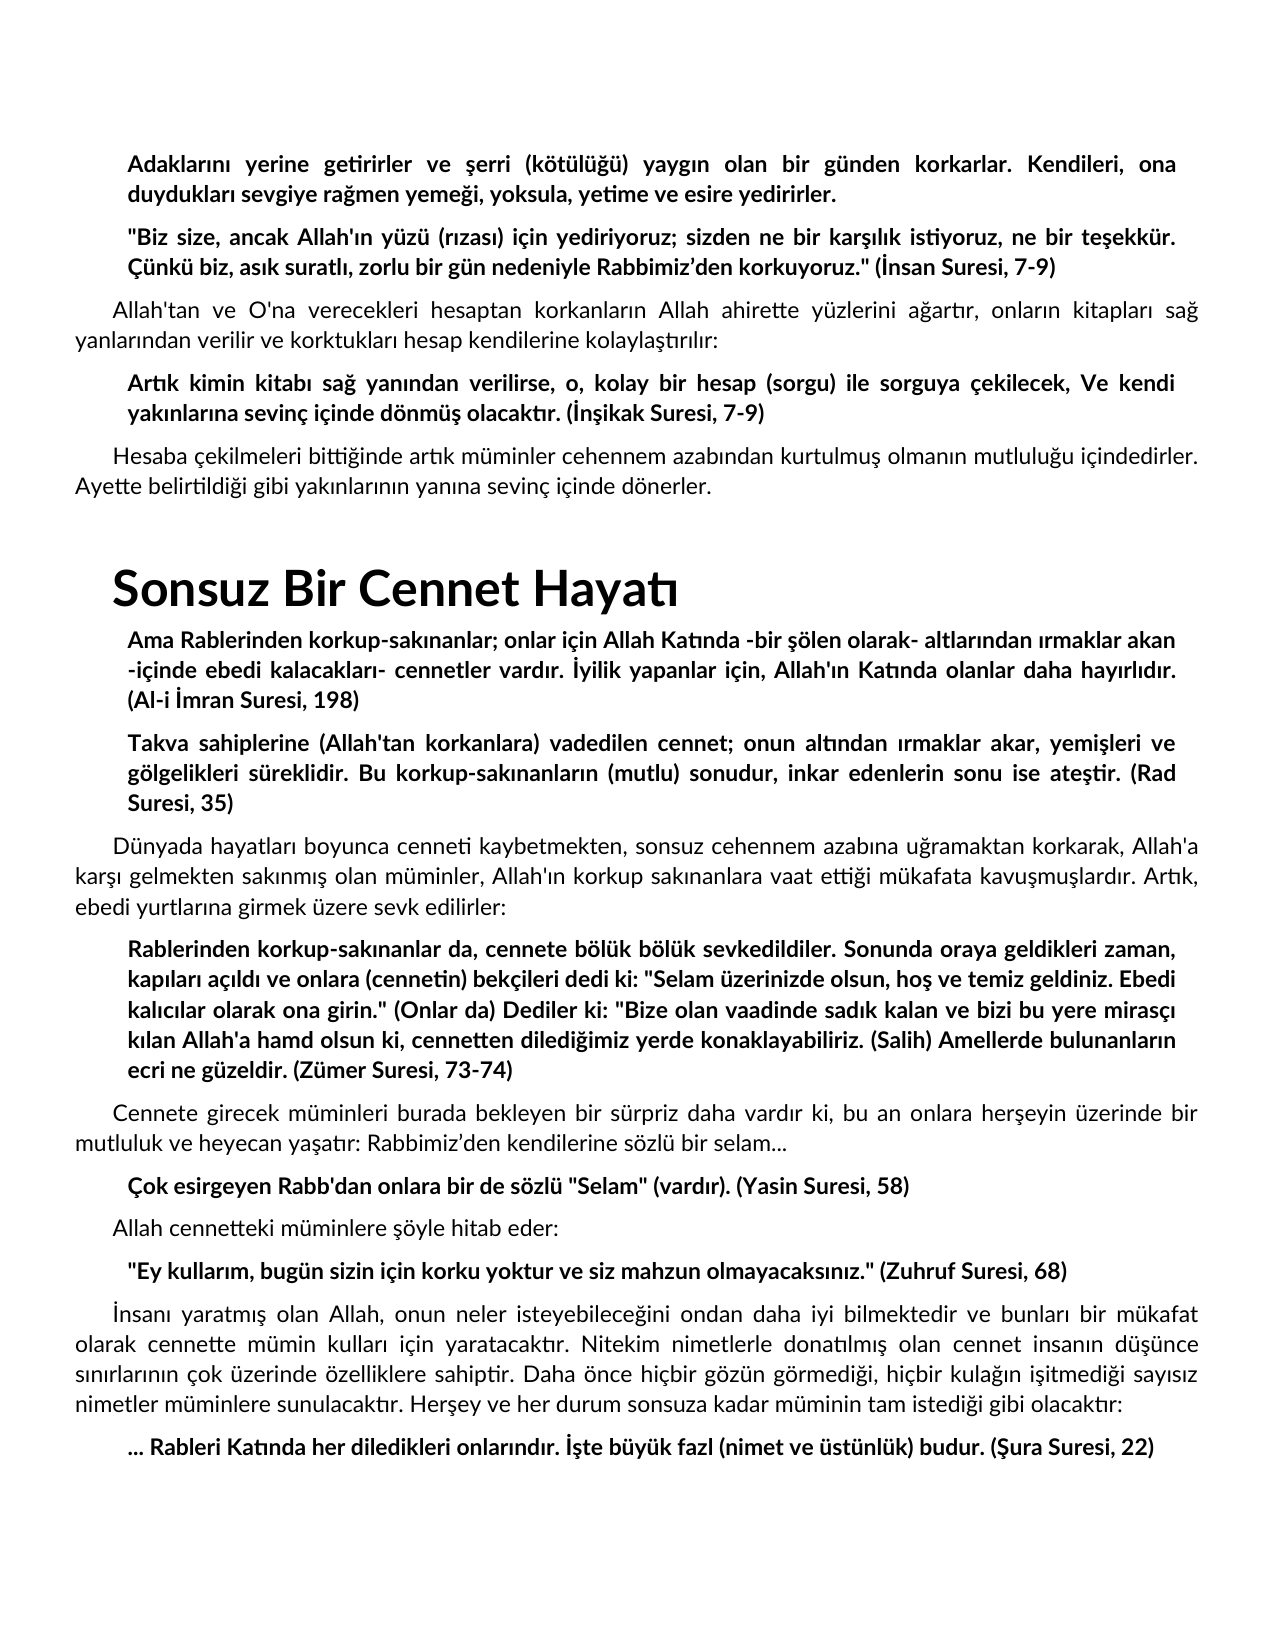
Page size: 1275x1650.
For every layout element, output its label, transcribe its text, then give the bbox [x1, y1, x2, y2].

text İnsanı yaratmış olan Allah, onun neler isteyebileceğini ondan daha iyi bilmektedir ve bunları bir mükafat olarak cennette mümin kulları için yaratacaktır. Nitekim nimetlerle donatılmış olan cennet insanın düşünce sınırlarının çok üzerinde özelliklere sahiptir. Daha önce hiçbir gözün görmediği, hiçbir kulağın işitmediği sayısız nimetler müminlere sunulacaktır. Herşey ve her durum sonsuza kadar müminin tam istediği gibi olacaktır: [75, 1299, 1200, 1418]
text Artık kimin kitabı sağ yanından verilirse, o, kolay bir hesap (sorgu) ile sorguya çekilecek, Ve kendi yakınlarına sevinç içinde dönmüş olacaktır. (İnşikak Suresi, 7-9) [127, 369, 1177, 426]
text Allah cennetteki müminlere şöyle hitab eder: [75, 1214, 1200, 1242]
text "Ey kullarım, bugün sizin için korku yoktur ve siz mahzun olmayacaksınız." (Zuhruf Suresi, 68) [127, 1257, 1177, 1284]
text Dünyada hayatları boyunca cenneti kaybetmekten, sonsuz cehennem azabına uğramaktan korkarak, Allah'a karşı gelmekten sakınmış olan müminler, Allah'ın korkup sakınanlara vaat ettiği mükafata kavuşmuşlardır. Artık, ebedi yurtlarına girmek üzere sevk edilirler: [75, 832, 1200, 920]
text Cennete girecek müminleri burada bekleyen bir sürpriz daha vardır ki, bu an onlara herşeyin üzerinde bir mutluluk ve heyecan yaşatır: Rabbimiz’den kendilerine sözlü bir selam... [75, 1098, 1200, 1156]
text Rablerinden korkup-sakınanlar da, cennete bölük bölük sevkedildiler. Sonunda oraya geldikleri zaman, kapıları açıldı ve onlara (cennetin) bekçileri dedi ki: "Selam üzerinizde olsun, hoş ve temiz geldiniz. Ebedi kalıcılar olarak ona girin." (Onlar da) Dediler ki: "Bize olan vaadinde sadık kalan ve bizi bu yere mirasçı kılan Allah'a hamd olsun ki, cennetten dilediğimiz yerde konaklayabiliriz. (Salih) Amellerde bulunanların ecri ne güzeldir. (Zümer Suresi, 73-74) [127, 935, 1177, 1083]
text ... Rableri Katında her diledikleri onlarındır. İşte büyük fazl (nimet ve üstünlük) budur. (Şura Suresi, 22) [127, 1433, 1177, 1460]
text Ama Rablerinden korkup-sakınanlar; onlar için Allah Katında -bir şölen olarak- altlarından ırmaklar akan -içinde ebedi kalacakları- cennetler vardır. İyilik yapanlar için, Allah'ın Katında olanlar daha hayırlıdır. (Al-i İmran Suresi, 198) [127, 626, 1177, 713]
text Allah'tan ve O'na verecekleri hesaptan korkanların Allah ahirette yüzlerini ağartır, onların kitapları sağ yanlarından verilir ve korktukları hesap kendilerine kolaylaştırılır: [75, 296, 1200, 353]
subtitle Sonsuz Bir Cennet Hayatı [112, 557, 1200, 617]
text Hesaba çekilmeleri bittiğinde artık müminler cehennem azabından kurtulmuş olmanın mutluluğu içindedirler. Ayette belirtildiği gibi yakınlarının yanına sevinç içinde dönerler. [75, 442, 1200, 499]
text "Biz size, ancak Allah'ın yüzü (rızası) için yediriyoruz; sizden ne bir karşılık istiyoruz, ne bir teşekkür. Çünkü biz, asık suratlı, zorlu bir gün nedeniyle Rabbimiz’den korkuyoruz." (İnsan Suresi, 7-9) [127, 223, 1177, 281]
text Takva sahiplerine (Allah'tan korkanlara) vadedilen cennet; onun altından ırmaklar akar, yemişleri ve gölgelikleri süreklidir. Bu korkup-sakınanların (mutlu) sonudur, inkar edenlerin sonu ise ateştir. (Rad Suresi, 35) [127, 729, 1177, 817]
text Adaklarını yerine getirirler ve şerri (kötülüğü) yaygın olan bir günden korkarlar. Kendileri, ona duydukları sevgiye rağmen yemeği, yoksula, yetime ve esire yedirirler. [127, 150, 1177, 208]
text Çok esirgeyen Rabb'dan onlara bir de sözlü "Selam" (vardır). (Yasin Suresi, 58) [127, 1171, 1177, 1199]
